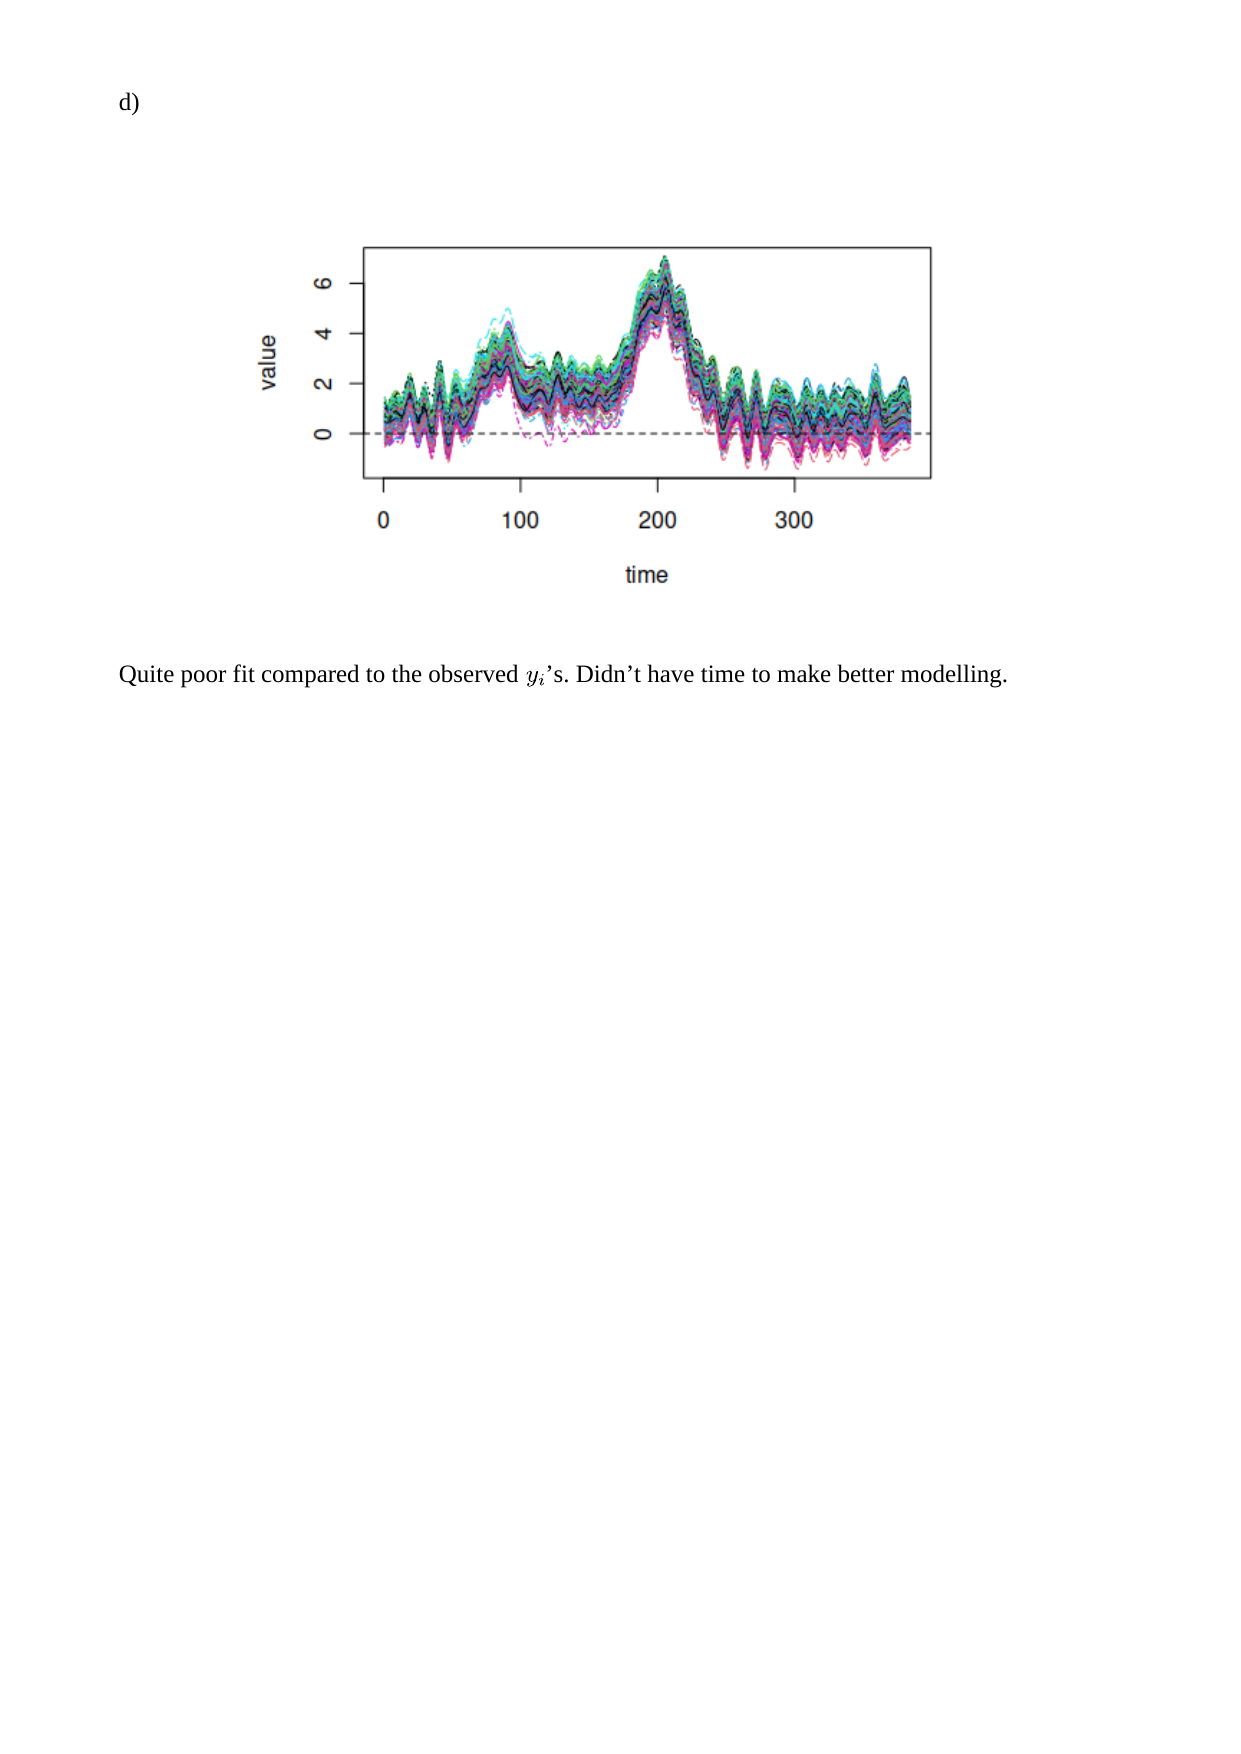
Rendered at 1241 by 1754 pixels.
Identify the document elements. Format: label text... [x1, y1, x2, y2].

text Quite poor fit compared to the observed ’s. Didn’t have time to make better modelling. [119, 659, 1121, 688]
text d) [119, 87, 1121, 116]
picture [251, 135, 989, 619]
